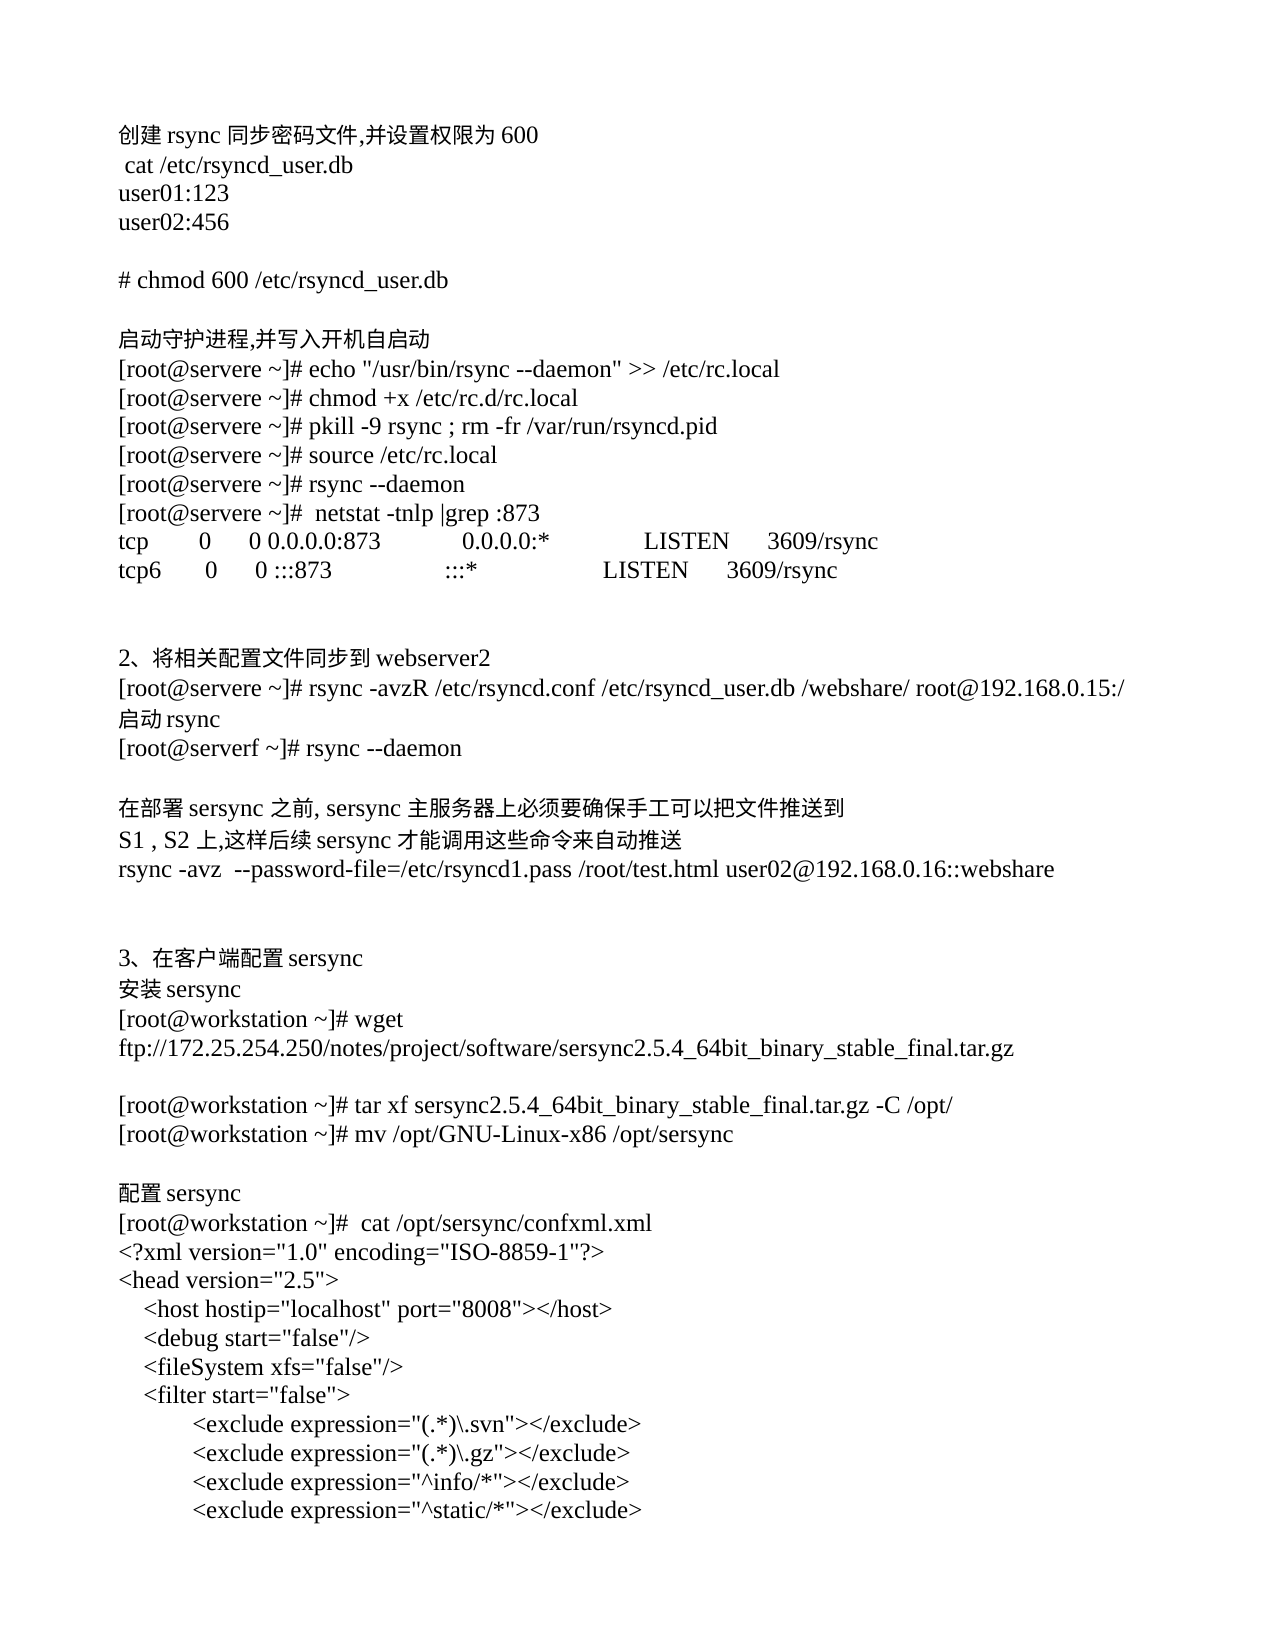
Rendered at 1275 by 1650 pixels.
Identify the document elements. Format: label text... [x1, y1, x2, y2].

text [root@servere ~]# rsync -avzR /etc/rsyncd.conf /etc/rsyncd_user.db /webshare/ root@192.168.0.15:/ [118, 673, 1157, 702]
text user02:456 [118, 207, 1157, 236]
text # chmod 600 /etc/rsyncd_user.db [118, 265, 1157, 293]
text [root@serverf ~]# rsync --daemon [118, 733, 1157, 762]
text <debug start="false"/> [118, 1323, 1157, 1352]
text <head version="2.5"> [118, 1266, 1157, 1294]
text 安装sersync [118, 972, 1157, 1004]
text <?xml version="1.0" encoding="ISO-8859-1"?> [118, 1237, 1157, 1266]
text [root@workstation ~]# cat /opt/sersync/confxml.xml [118, 1208, 1157, 1237]
text 2、将相关配置文件同步到webserver2 [118, 641, 1157, 673]
text <fileSystem xfs="false"/> [118, 1352, 1157, 1381]
text [root@servere ~]# chmod +x /etc/rc.d/rc.local [118, 383, 1157, 411]
text [root@servere ~]# echo "/usr/bin/rsync --daemon" >> /etc/rc.local [118, 354, 1157, 383]
text <filter start="false"> [118, 1381, 1157, 1409]
text 启动rsync [118, 702, 1157, 733]
text [root@workstation ~]# mv /opt/GNU-Linux-x86 /opt/sersync [118, 1119, 1157, 1148]
text S1 , S2 上,这样后续 sersync 才能调用这些命令来自动推送 [118, 823, 1157, 854]
text 启动守护进程,并写入开机自启动 [118, 322, 1157, 354]
text [root@workstation ~]# wget ftp://172.25.254.250/notes/project/software/sersync2.5.4_64bit_binary_stable_final.tar.gz [118, 1004, 1157, 1061]
text [root@servere ~]# rsync --daemon [118, 469, 1157, 498]
text <exclude expression="(.*)\.svn"></exclude> [118, 1409, 1157, 1438]
text <exclude expression="^static/*"></exclude> [118, 1496, 1157, 1524]
text [root@servere ~]# pkill -9 rsync ; rm -fr /var/run/rsyncd.pid [118, 411, 1157, 440]
text [root@servere ~]# netstat -tnlp |grep :873 [118, 498, 1157, 526]
text 创建 rsync 同步密码文件,并设置权限为 600 [118, 118, 1157, 150]
text tcp6 0 0 :::873 :::* LISTEN 3609/rsync [118, 555, 1157, 584]
text <host hostip="localhost" port="8008"></host> [118, 1294, 1157, 1323]
text [root@workstation ~]# tar xf sersync2.5.4_64bit_binary_stable_final.tar.gz -C /opt/ [118, 1090, 1157, 1119]
text <exclude expression="(.*)\.gz"></exclude> [118, 1438, 1157, 1467]
text 在部署 sersync 之前, sersync 主服务器上必须要确保手工可以把文件推送到 [118, 791, 1157, 823]
text [root@servere ~]# source /etc/rc.local [118, 440, 1157, 469]
text 配置sersync [118, 1176, 1157, 1208]
text rsync -avz --password-file=/etc/rsyncd1.pass /root/test.html user02@192.168.0.16::webshare [118, 854, 1157, 883]
text user01:123 [118, 178, 1157, 207]
text tcp 0 0 0.0.0.0:873 0.0.0.0:* LISTEN 3609/rsync [118, 526, 1157, 555]
text 3、在客户端配置sersync [118, 941, 1157, 972]
text cat /etc/rsyncd_user.db [118, 150, 1157, 178]
text <exclude expression="^info/*"></exclude> [118, 1467, 1157, 1496]
